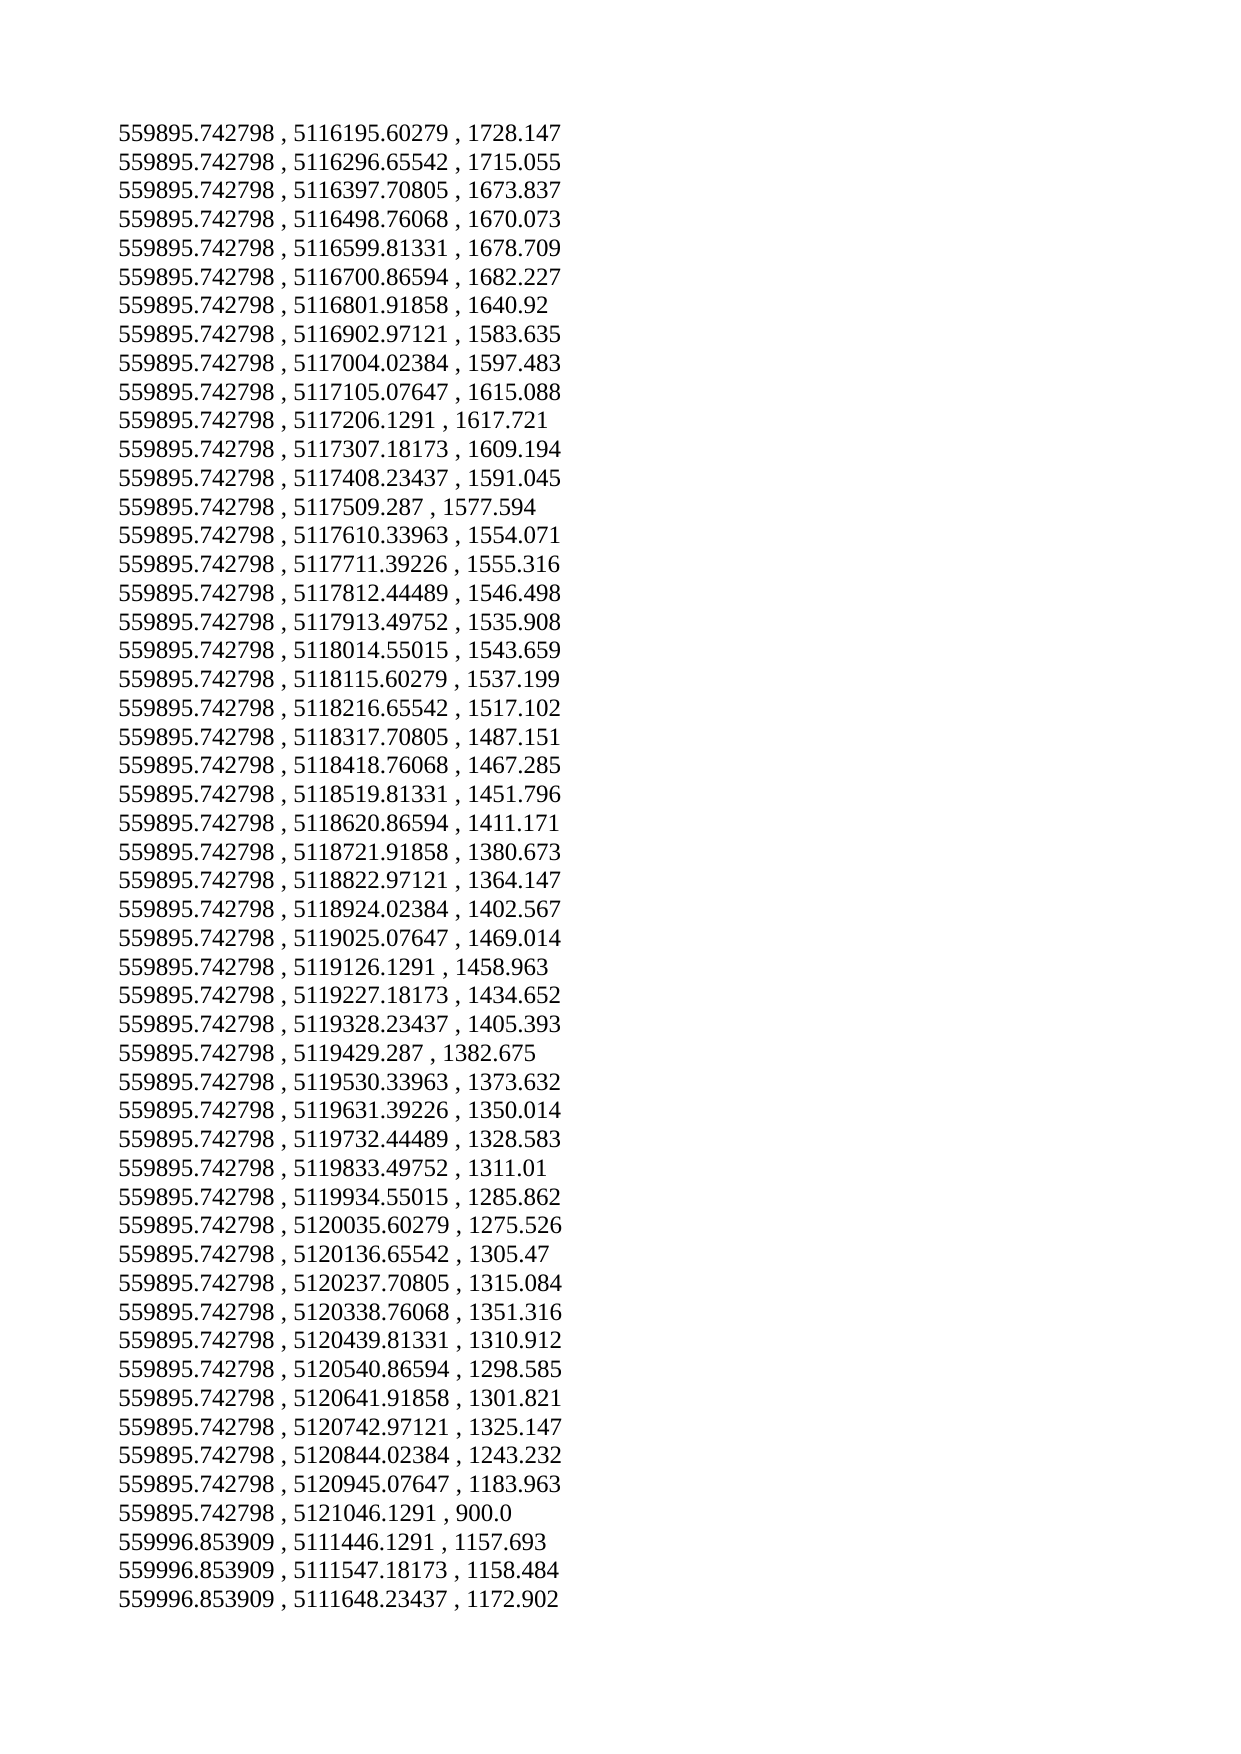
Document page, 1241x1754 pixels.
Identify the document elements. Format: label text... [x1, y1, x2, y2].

text 559895.742798 , 5116397.70805 , 1673.837 [118, 176, 1122, 204]
text 559895.742798 , 5116801.91858 , 1640.92 [118, 291, 1122, 319]
text 559895.742798 , 5119025.07647 , 1469.014 [118, 923, 1122, 952]
text 559895.742798 , 5116599.81331 , 1678.709 [118, 233, 1122, 262]
text 559895.742798 , 5117004.02384 , 1597.483 [118, 348, 1122, 377]
text 559895.742798 , 5120035.60279 , 1275.526 [118, 1211, 1122, 1239]
text 559895.742798 , 5117610.33963 , 1554.071 [118, 521, 1122, 549]
text 559996.853909 , 5111648.23437 , 1172.902 [118, 1584, 1122, 1613]
text 559895.742798 , 5118014.55015 , 1543.659 [118, 636, 1122, 664]
text 559895.742798 , 5118519.81331 , 1451.796 [118, 779, 1122, 808]
text 559895.742798 , 5116498.76068 , 1670.073 [118, 204, 1122, 233]
text 559895.742798 , 5117206.1291 , 1617.721 [118, 406, 1122, 434]
text 559895.742798 , 5119530.33963 , 1373.632 [118, 1067, 1122, 1096]
text 559895.742798 , 5117913.49752 , 1535.908 [118, 607, 1122, 636]
text 559895.742798 , 5120439.81331 , 1310.912 [118, 1326, 1122, 1354]
text 559895.742798 , 5118216.65542 , 1517.102 [118, 693, 1122, 722]
text 559895.742798 , 5117812.44489 , 1546.498 [118, 578, 1122, 607]
text 559996.853909 , 5111446.1291 , 1157.693 [118, 1527, 1122, 1556]
text 559895.742798 , 5117711.39226 , 1555.316 [118, 549, 1122, 578]
text 559996.853909 , 5111547.18173 , 1158.484 [118, 1556, 1122, 1584]
text 559895.742798 , 5120540.86594 , 1298.585 [118, 1354, 1122, 1383]
text 559895.742798 , 5117509.287 , 1577.594 [118, 492, 1122, 521]
text 559895.742798 , 5119126.1291 , 1458.963 [118, 952, 1122, 981]
text 559895.742798 , 5121046.1291 , 900.0 [118, 1498, 1122, 1527]
text 559895.742798 , 5118721.91858 , 1380.673 [118, 837, 1122, 866]
text 559895.742798 , 5119631.39226 , 1350.014 [118, 1096, 1122, 1124]
text 559895.742798 , 5119934.55015 , 1285.862 [118, 1182, 1122, 1211]
text 559895.742798 , 5118822.97121 , 1364.147 [118, 866, 1122, 894]
text 559895.742798 , 5119833.49752 , 1311.01 [118, 1153, 1122, 1182]
text 559895.742798 , 5120945.07647 , 1183.963 [118, 1469, 1122, 1498]
text 559895.742798 , 5119328.23437 , 1405.393 [118, 1009, 1122, 1038]
text 559895.742798 , 5118317.70805 , 1487.151 [118, 722, 1122, 751]
text 559895.742798 , 5118115.60279 , 1537.199 [118, 664, 1122, 693]
text 559895.742798 , 5116902.97121 , 1583.635 [118, 319, 1122, 348]
text 559895.742798 , 5119429.287 , 1382.675 [118, 1038, 1122, 1067]
text 559895.742798 , 5118924.02384 , 1402.567 [118, 894, 1122, 923]
text 559895.742798 , 5120844.02384 , 1243.232 [118, 1441, 1122, 1469]
text 559895.742798 , 5116700.86594 , 1682.227 [118, 262, 1122, 291]
text 559895.742798 , 5117408.23437 , 1591.045 [118, 463, 1122, 492]
text 559895.742798 , 5117105.07647 , 1615.088 [118, 377, 1122, 406]
text 559895.742798 , 5120237.70805 , 1315.084 [118, 1268, 1122, 1297]
text 559895.742798 , 5118418.76068 , 1467.285 [118, 751, 1122, 779]
text 559895.742798 , 5116195.60279 , 1728.147 [118, 118, 1122, 147]
text 559895.742798 , 5118620.86594 , 1411.171 [118, 808, 1122, 837]
text 559895.742798 , 5117307.18173 , 1609.194 [118, 434, 1122, 463]
text 559895.742798 , 5119732.44489 , 1328.583 [118, 1124, 1122, 1153]
text 559895.742798 , 5119227.18173 , 1434.652 [118, 981, 1122, 1009]
text 559895.742798 , 5120338.76068 , 1351.316 [118, 1297, 1122, 1326]
text 559895.742798 , 5120641.91858 , 1301.821 [118, 1383, 1122, 1412]
text 559895.742798 , 5116296.65542 , 1715.055 [118, 147, 1122, 176]
text 559895.742798 , 5120742.97121 , 1325.147 [118, 1412, 1122, 1441]
text 559895.742798 , 5120136.65542 , 1305.47 [118, 1239, 1122, 1268]
